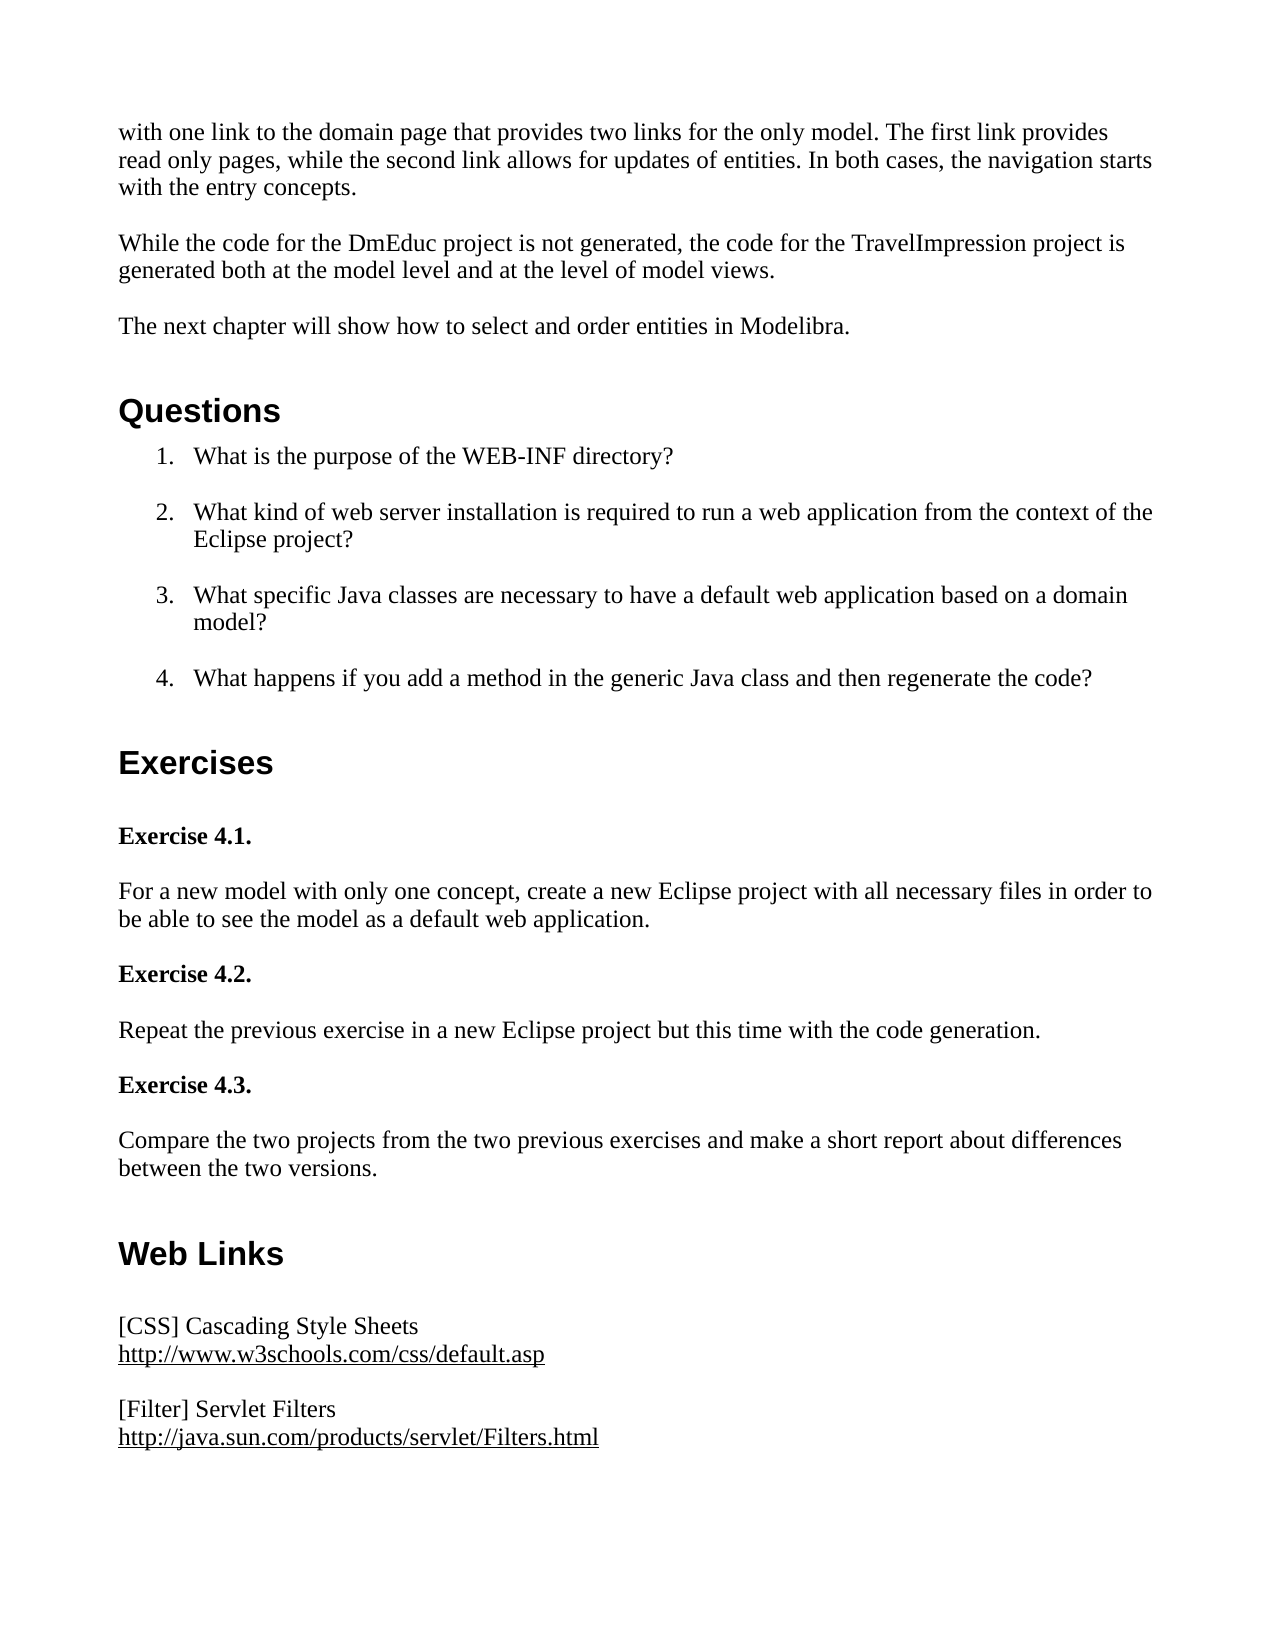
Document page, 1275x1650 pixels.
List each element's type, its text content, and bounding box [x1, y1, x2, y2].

text Exercise 4.3. [118, 1071, 1157, 1099]
list What happens if you add a method in the generic Java class and then regenerate the code? [156, 664, 1157, 692]
text For a new model with only one concept, create a new Eclipse project with all necessary files in order to be able to see the model as a default web application. [118, 877, 1157, 933]
subtitle Exercises [118, 744, 1157, 782]
text Exercise 4.1. [118, 822, 1157, 849]
text While the code for the DmEduc project is not generated, the code for the TravelImpression project is generated both at the model level and at the level of model views. [118, 229, 1157, 284]
text The next chapter will show how to select and order entities in Modelibra. [118, 312, 1157, 340]
text http://www.w3schools.com/css/default.asp [118, 1340, 1157, 1368]
text http://java.sun.com/products/servlet/Filters.html [118, 1423, 1157, 1451]
list What specific Java classes are necessary to have a default web application based on a domain model? [156, 581, 1157, 636]
text Compare the two projects from the two previous exercises and make a short report about differences between the two versions. [118, 1127, 1157, 1182]
text Exercise 4.2. [118, 960, 1157, 988]
text [Filter] Servlet Filters [118, 1395, 1157, 1423]
text Repeat the previous exercise in a new Eclipse project but this time with the code generation. [118, 1016, 1157, 1043]
subtitle Questions [118, 392, 1157, 430]
text with one link to the domain page that provides two links for the only model. The first link provides read only pages, while the second link allows for updates of entities. In both cases, the navigation starts with the entry concepts. [118, 118, 1157, 201]
text [CSS] Cascading Style Sheets [118, 1312, 1157, 1340]
list What kind of web server installation is required to run a web application from the context of the Eclipse project? [156, 498, 1157, 553]
list What is the purpose of the WEB-INF directory? [156, 442, 1157, 470]
subtitle Web Links [118, 1235, 1157, 1272]
